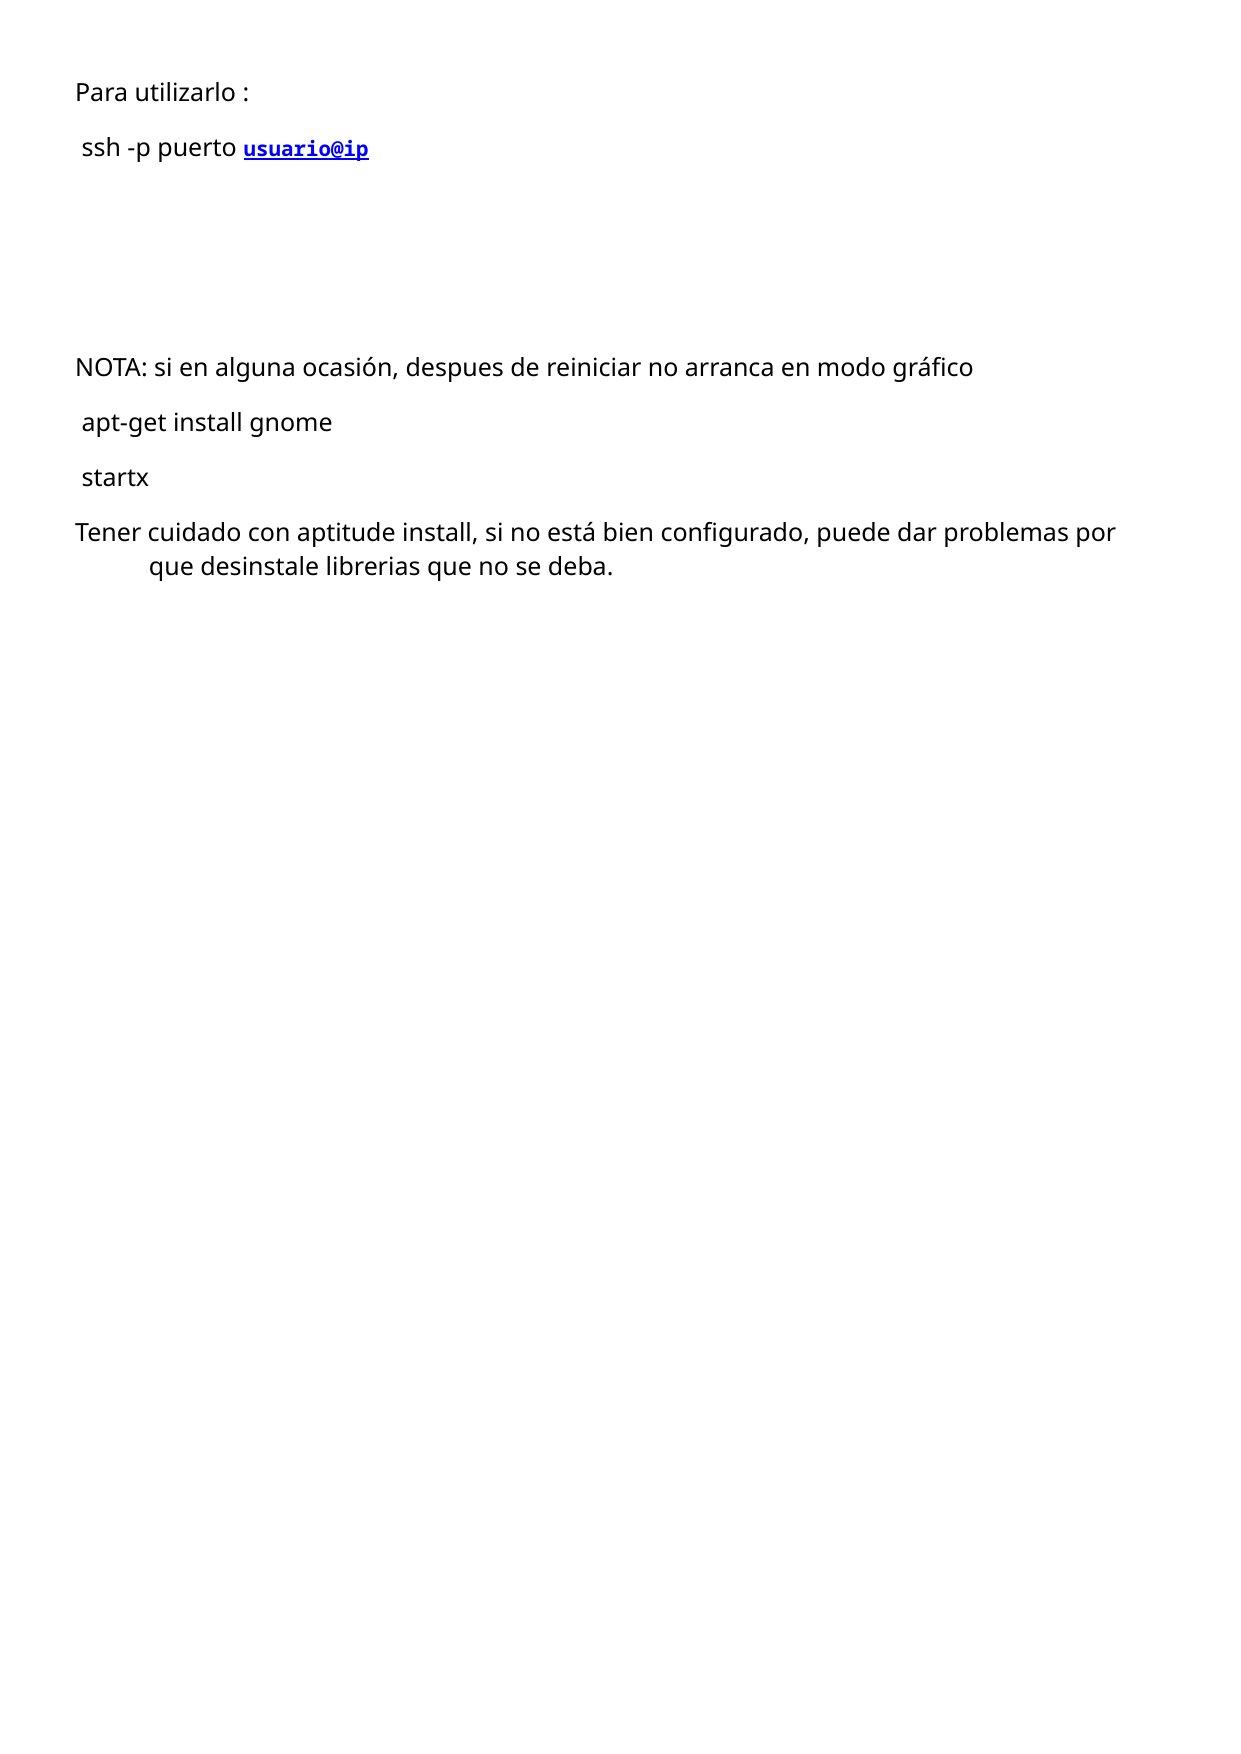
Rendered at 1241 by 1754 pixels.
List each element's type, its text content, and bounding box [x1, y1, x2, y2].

text Tener cuidado con aptitude install, si no está bien configurado, puede dar problemas por que desinstale librerias que no se deba. [75, 514, 1165, 582]
text startx [75, 459, 1165, 493]
text apt-get install gnome [75, 404, 1165, 438]
text ssh -p puerto usuario@ip [75, 130, 1165, 164]
text Para utilizarlo : [75, 75, 1165, 109]
text NOTA: si en alguna ocasión, despues de reiniciar no arranca en modo gráfico [75, 349, 1165, 383]
